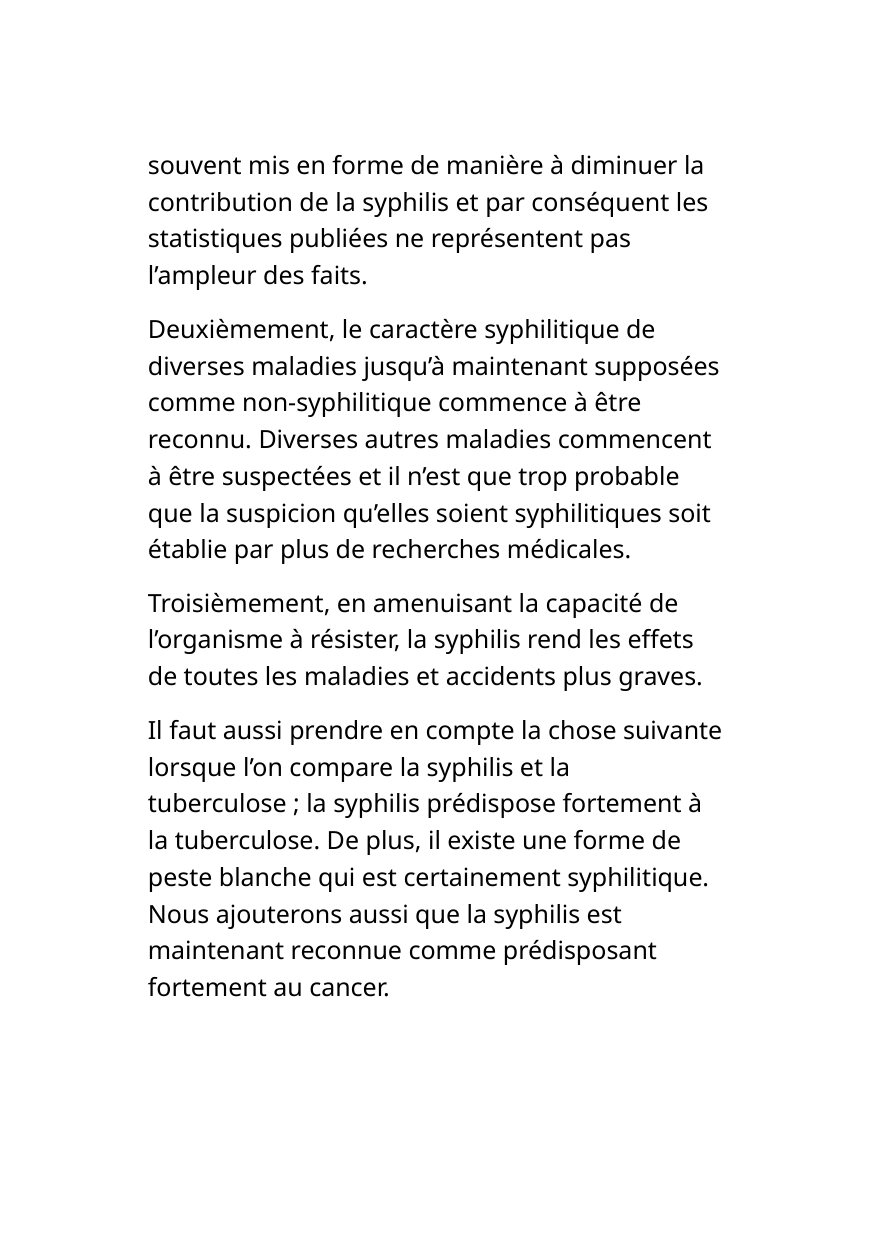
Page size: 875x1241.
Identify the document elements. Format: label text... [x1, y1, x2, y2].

text Il faut aussi prendre en compte la chose suivante lorsque l’on compare la syphilis et la tuberculose ; la syphilis prédispose fortement à la tuberculose. De plus, il existe une forme de peste blanche qui est certainement syphilitique. Nous ajouterons aussi que la syphilis est maintenant reconnue comme prédisposant fortement au cancer. [148, 712, 726, 1004]
text Troisièmement, en amenuisant la capacité de l’organisme à résister, la syphilis rend les effets de toutes les maladies et accidents plus graves. [148, 585, 726, 693]
text Deuxièmement, le caractère syphilitique de diverses maladies jusqu’à maintenant supposées comme non-syphilitique commence à être reconnu. Diverses autres maladies commencent à être suspectées et il n’est que trop probable que la suspicion qu’elles soient syphilitiques soit établie par plus de recherches médicales. [148, 311, 726, 566]
text souvent mis en forme de manière à diminuer la contribution de la syphilis et par conséquent les statistiques publiées ne représentent pas l’ampleur des faits. [148, 148, 726, 292]
